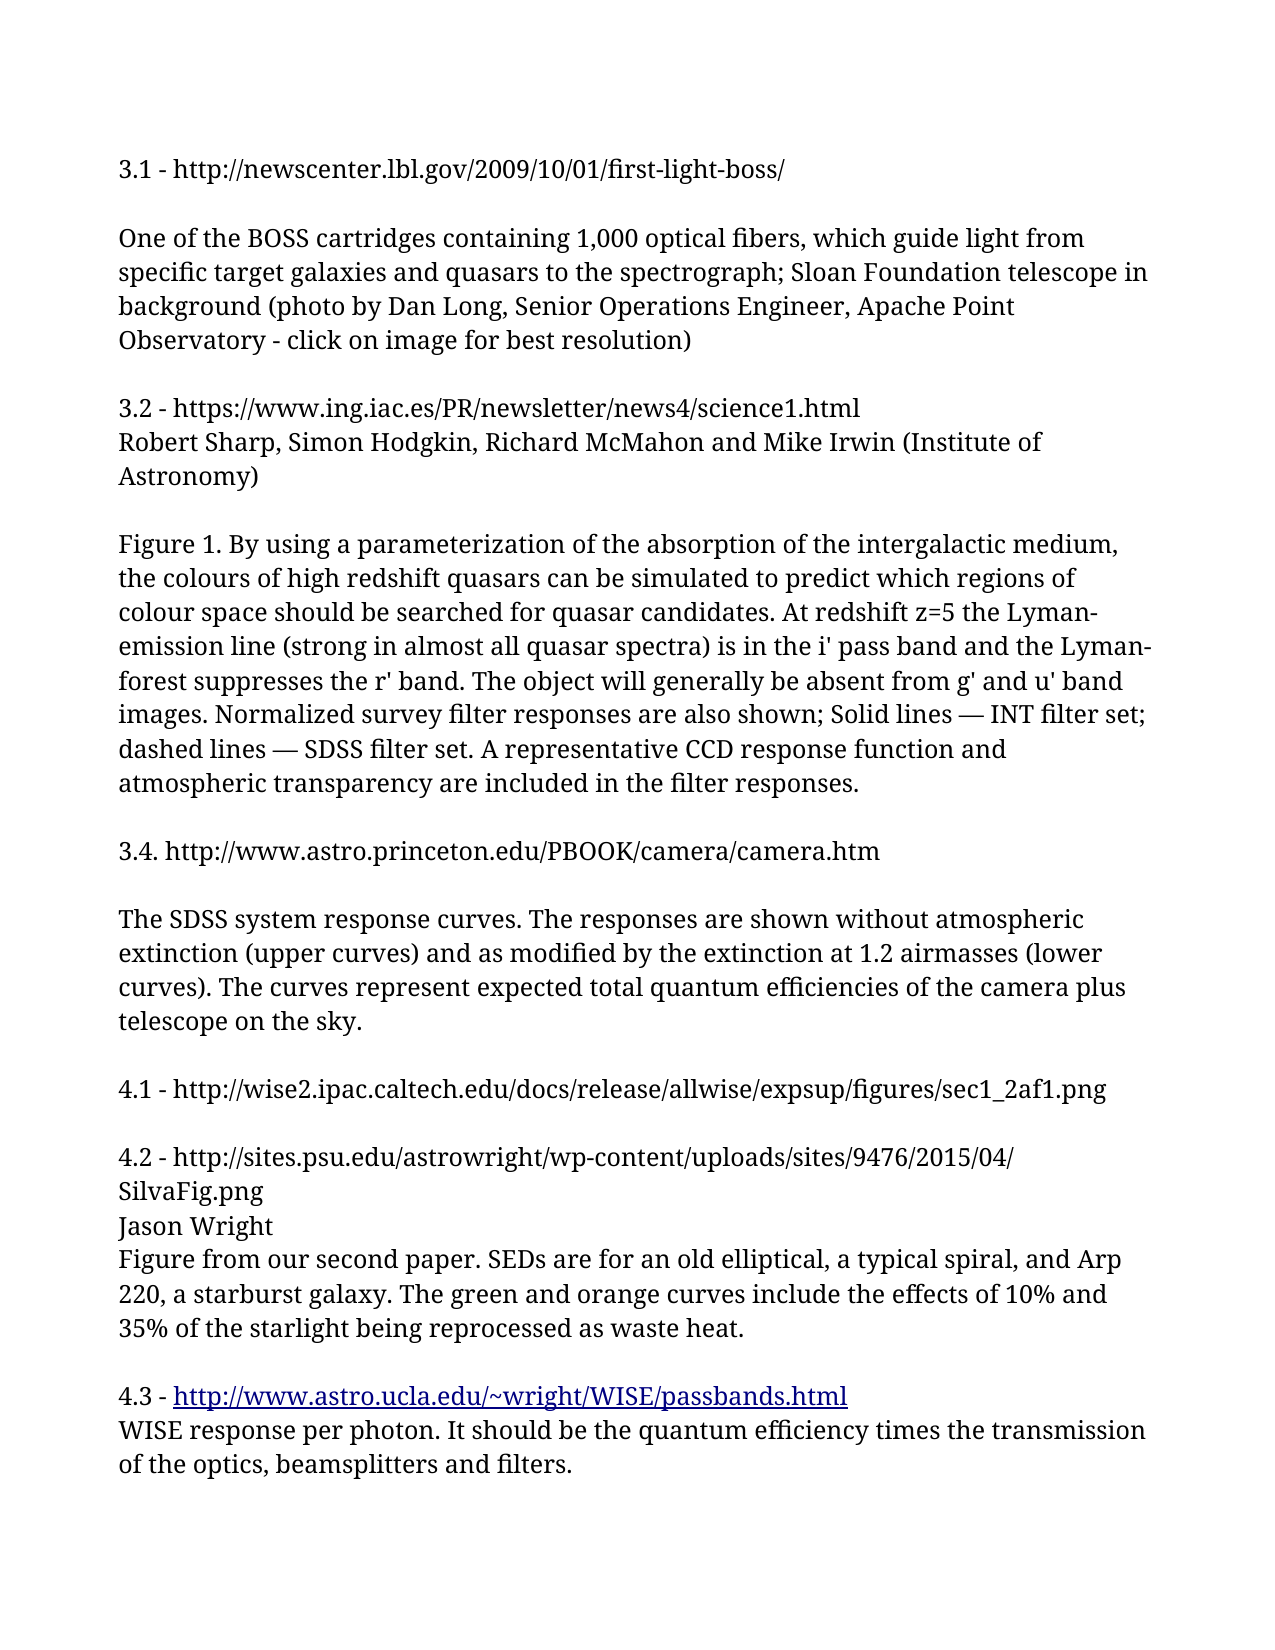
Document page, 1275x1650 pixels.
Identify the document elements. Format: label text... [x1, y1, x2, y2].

text Robert Sharp, Simon Hodgkin, Richard McMahon and Mike Irwin (Institute of Astronomy) [118, 425, 1157, 493]
text 3.4. http://www.astro.princeton.edu/PBOOK/camera/camera.htm [118, 833, 1157, 867]
text One of the BOSS cartridges containing 1,000 optical fibers, which guide light from specific target galaxies and quasars to the spectrograph; Sloan Foundation telescope in background (photo by Dan Long, Senior Operations Engineer, Apache Point Observatory - click on image for best resolution) [118, 220, 1157, 357]
text Jason Wright [118, 1208, 1157, 1242]
text Figure from our second paper. SEDs are for an old elliptical, a typical spiral, and Arp 220, a starburst galaxy. The green and orange curves include the effects of 10% and 35% of the starlight being reprocessed as waste heat. [118, 1242, 1157, 1344]
text 4.1 - http://wise2.ipac.caltech.edu/docs/release/allwise/expsup/figures/sec1_2af1.png [118, 1072, 1157, 1106]
text 3.2 - https://www.ing.iac.es/PR/newsletter/news4/science1.html [118, 391, 1157, 425]
text The SDSS system response curves. The responses are shown without atmospheric extinction (upper curves) and as modified by the extinction at 1.2 airmasses (lower curves). The curves represent expected total quantum efficiencies of the camera plus telescope on the sky. [118, 902, 1157, 1038]
text WISE response per photon. It should be the quantum efficiency times the transmission of the optics, beamsplitters and filters. [118, 1412, 1157, 1481]
text 3.1 - http://newscenter.lbl.gov/2009/10/01/first-light-boss/ [118, 152, 1157, 186]
text Figure 1. By using a parameterization of the absorption of the intergalactic medium, the colours of high redshift quasars can be simulated to predict which regions of colour space should be searched for quasar candidates. At redshift z=5 the Lyman- emission line (strong in almost all quasar spectra) is in the i' pass band and the Lyman- forest suppresses the r' band. The object will generally be absent from g' and u' band images. Normalized survey filter responses are also shown; Solid lines — INT filter set; dashed lines — SDSS filter set. A representative CCD response function and atmospheric transparency are included in the filter responses. [118, 527, 1157, 799]
text 4.2 - http://sites.psu.edu/astrowright/wp-content/uploads/sites/9476/2015/04/SilvaFig.png [118, 1140, 1157, 1208]
text 4.3 - http://www.astro.ucla.edu/~wright/WISE/passbands.html [118, 1378, 1157, 1412]
